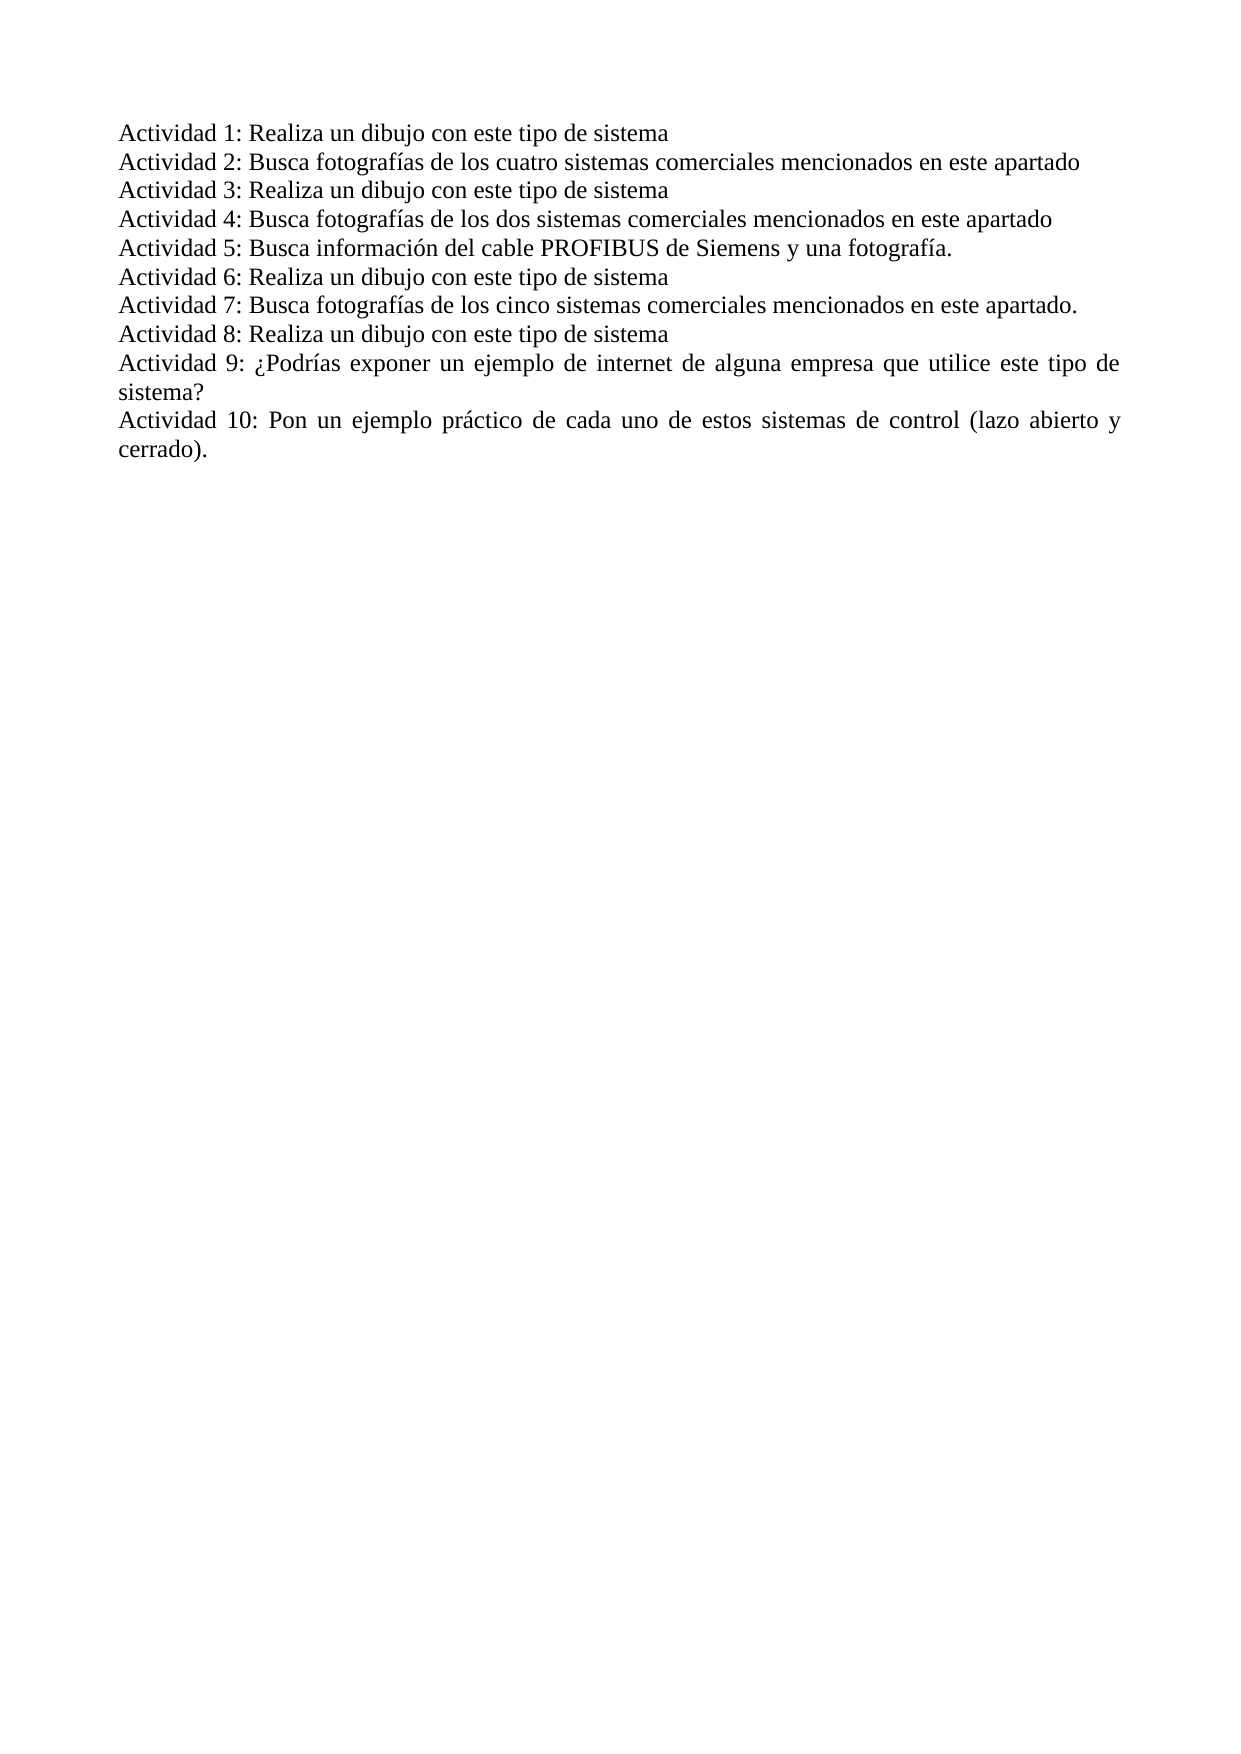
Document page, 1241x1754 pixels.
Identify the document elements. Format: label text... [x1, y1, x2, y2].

text Actividad 3: Realiza un dibujo con este tipo de sistema [118, 176, 1122, 204]
text Actividad 7: Busca fotografías de los cinco sistemas comerciales mencionados en este apartado. [118, 291, 1122, 319]
text Actividad 5: Busca información del cable PROFIBUS de Siemens y una fotografía. [118, 233, 1122, 262]
text Actividad 6: Realiza un dibujo con este tipo de sistema [118, 262, 1122, 291]
text Actividad 4: Busca fotografías de los dos sistemas comerciales mencionados en este apartado [118, 204, 1122, 233]
text Actividad 10: Pon un ejemplo práctico de cada uno de estos sistemas de control (lazo abierto y cerrado). [118, 406, 1122, 463]
text Actividad 8: Realiza un dibujo con este tipo de sistema [118, 319, 1122, 348]
text Actividad 2: Busca fotografías de los cuatro sistemas comerciales mencionados en este apartado [118, 147, 1122, 176]
text Actividad 1: Realiza un dibujo con este tipo de sistema [118, 118, 1122, 147]
text Actividad 9: ¿Podrías exponer un ejemplo de internet de alguna empresa que utilice este tipo de sistema? [118, 348, 1122, 406]
